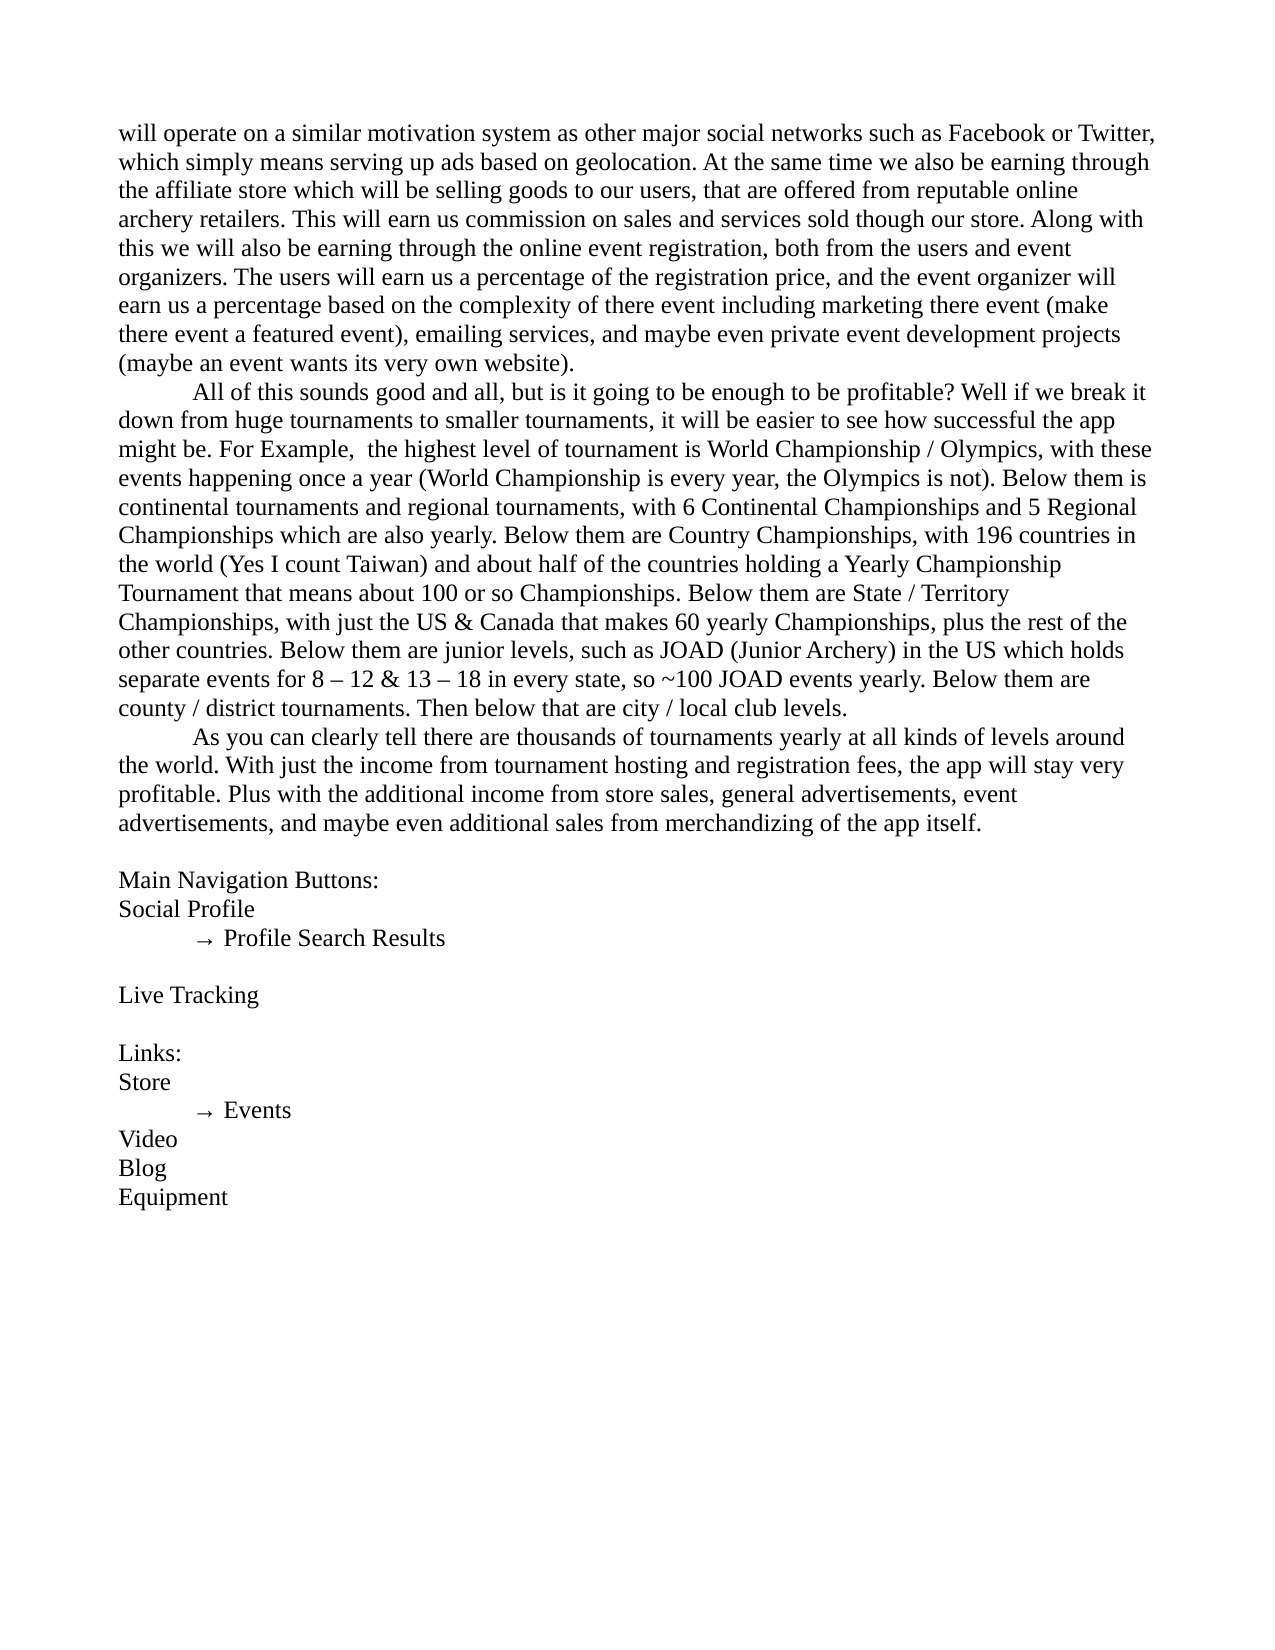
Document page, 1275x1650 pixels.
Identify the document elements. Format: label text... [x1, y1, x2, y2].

text Blog [118, 1153, 1157, 1182]
text Links: [118, 1038, 1157, 1067]
text Main Navigation Buttons: [118, 866, 1157, 894]
text Video [118, 1124, 1157, 1153]
text Live Tracking [118, 981, 1157, 1009]
text → Profile Search Results [118, 923, 1157, 952]
text Store [118, 1067, 1157, 1096]
text Equipment [118, 1182, 1157, 1211]
text will operate on a similar motivation system as other major social networks such as Facebook or Twitter, which simply means serving up ads based on geolocation. At the same time we also be earning through the affiliate store which will be selling goods to our users, that are offered from reputable online archery retailers. This will earn us commission on sales and services sold though our store. Along with this we will also be earning through the online event registration, both from the users and event organizers. The users will earn us a percentage of the registration price, and the event organizer will earn us a percentage based on the complexity of there event including marketing there event (make there event a featured event), emailing services, and maybe even private event development projects (maybe an event wants its very own website). [118, 118, 1157, 377]
text All of this sounds good and all, but is it going to be enough to be profitable? Well if we break it down from huge tournaments to smaller tournaments, it will be easier to see how successful the app might be. For Example, the highest level of tournament is World Championship / Olympics, with these events happening once a year (World Championship is every year, the Olympics is not). Below them is continental tournaments and regional tournaments, with 6 Continental Championships and 5 Regional Championships which are also yearly. Below them are Country Championships, with 196 countries in the world (Yes I count Taiwan) and about half of the countries holding a Yearly Championship Tournament that means about 100 or so Championships. Below them are State / Territory Championships, with just the US & Canada that makes 60 yearly Championships, plus the rest of the other countries. Below them are junior levels, such as JOAD (Junior Archery) in the US which holds separate events for 8 – 12 & 13 – 18 in every state, so ~100 JOAD events yearly. Below them are county / district tournaments. Then below that are city / local club levels. [118, 377, 1157, 722]
text As you can clearly tell there are thousands of tournaments yearly at all kinds of levels around the world. With just the income from tournament hosting and registration fees, the app will stay very profitable. Plus with the additional income from store sales, general advertisements, event advertisements, and maybe even additional sales from merchandizing of the app itself. [118, 722, 1157, 837]
text → Events [118, 1096, 1157, 1124]
text Social Profile [118, 894, 1157, 923]
